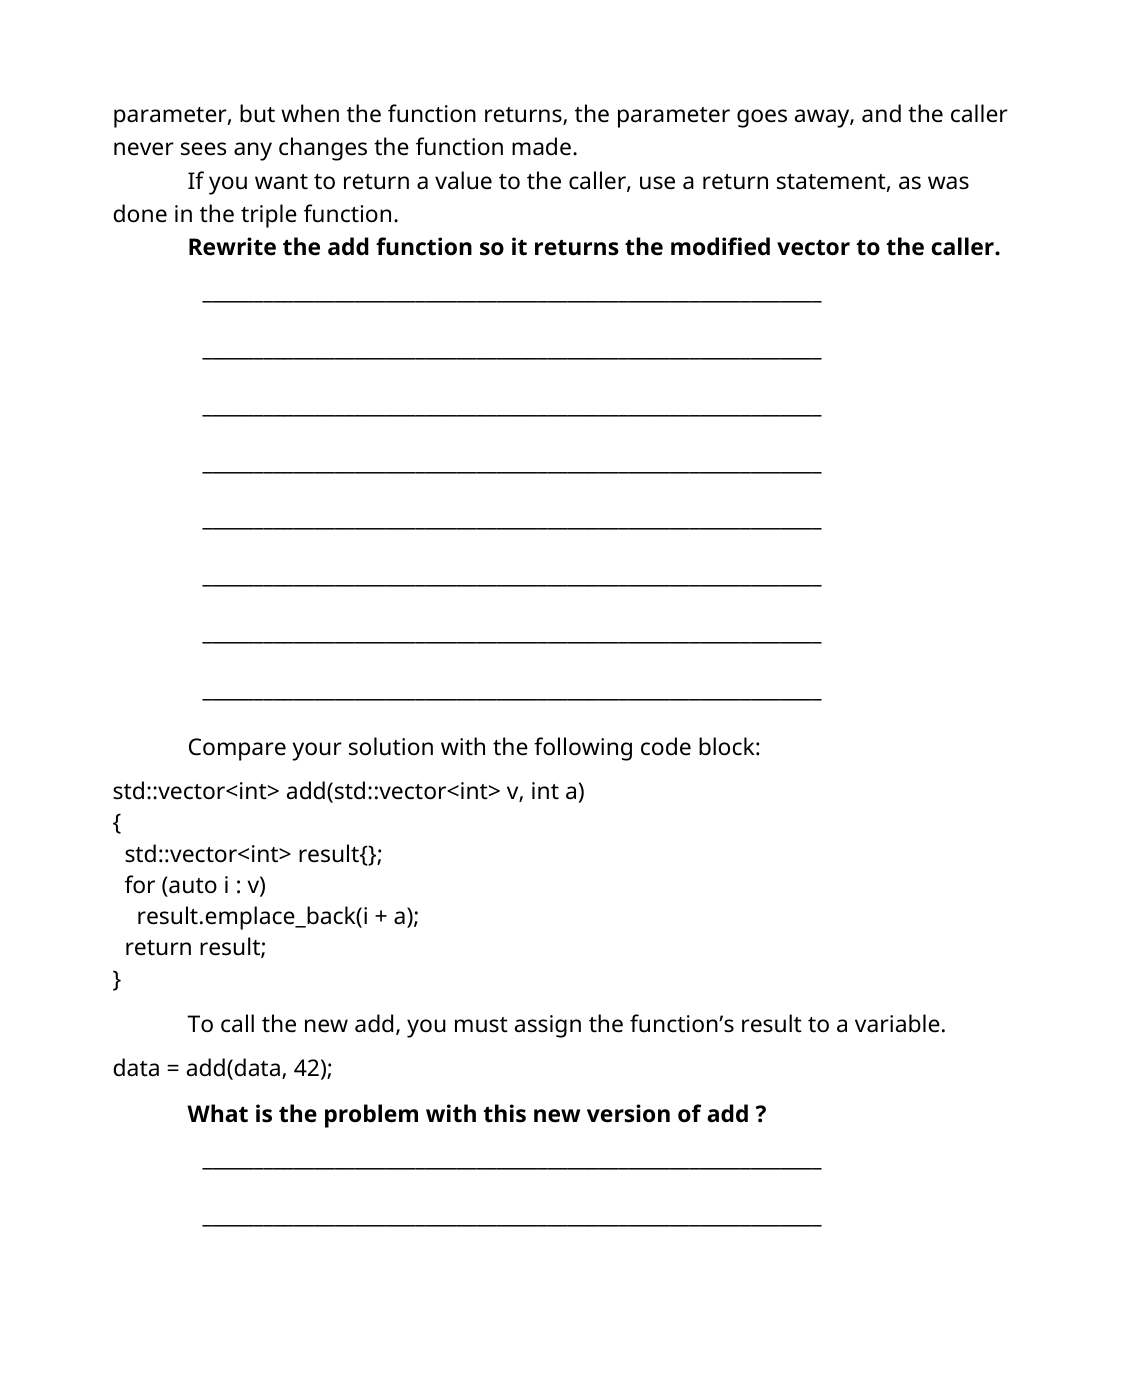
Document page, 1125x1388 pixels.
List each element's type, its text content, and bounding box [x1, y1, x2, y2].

list _____________________________________________________________ [202, 616, 1012, 647]
list _____________________________________________________________ [202, 445, 1012, 477]
list _____________________________________________________________ [202, 1198, 1012, 1230]
list _____________________________________________________________ [202, 502, 1012, 533]
text Rewrite the add function so it returns the modified vector to the caller. [112, 229, 1012, 263]
text If you want to return a value to the caller, use a return statement, as was done in the triple function. [112, 163, 1012, 229]
text data = add(data, 42); [112, 1052, 1012, 1083]
text To call the new add, you must assign the function’s result to a variable. [112, 1006, 1012, 1040]
text return result; [112, 931, 1012, 963]
text { [112, 806, 1012, 838]
text } [112, 963, 1012, 994]
list _____________________________________________________________ [202, 275, 1012, 306]
text parameter, but when the function returns, the parameter goes away, and the caller never sees any changes the function made. [112, 96, 1012, 163]
text What is the problem with this new version of add ? [112, 1096, 1012, 1129]
text result.emplace_back(i + a); [112, 900, 1012, 931]
list _____________________________________________________________ [202, 332, 1012, 363]
list _____________________________________________________________ [202, 1142, 1012, 1173]
text Compare your solution with the following code block: [112, 729, 1012, 763]
list _____________________________________________________________ [202, 389, 1012, 420]
list _____________________________________________________________ [202, 559, 1012, 590]
list _____________________________________________________________ [202, 672, 1012, 704]
text std::vector<int> add(std::vector<int> v, int a) [112, 775, 1012, 806]
text for (auto i : v) [112, 869, 1012, 900]
text std::vector<int> result{}; [112, 838, 1012, 869]
